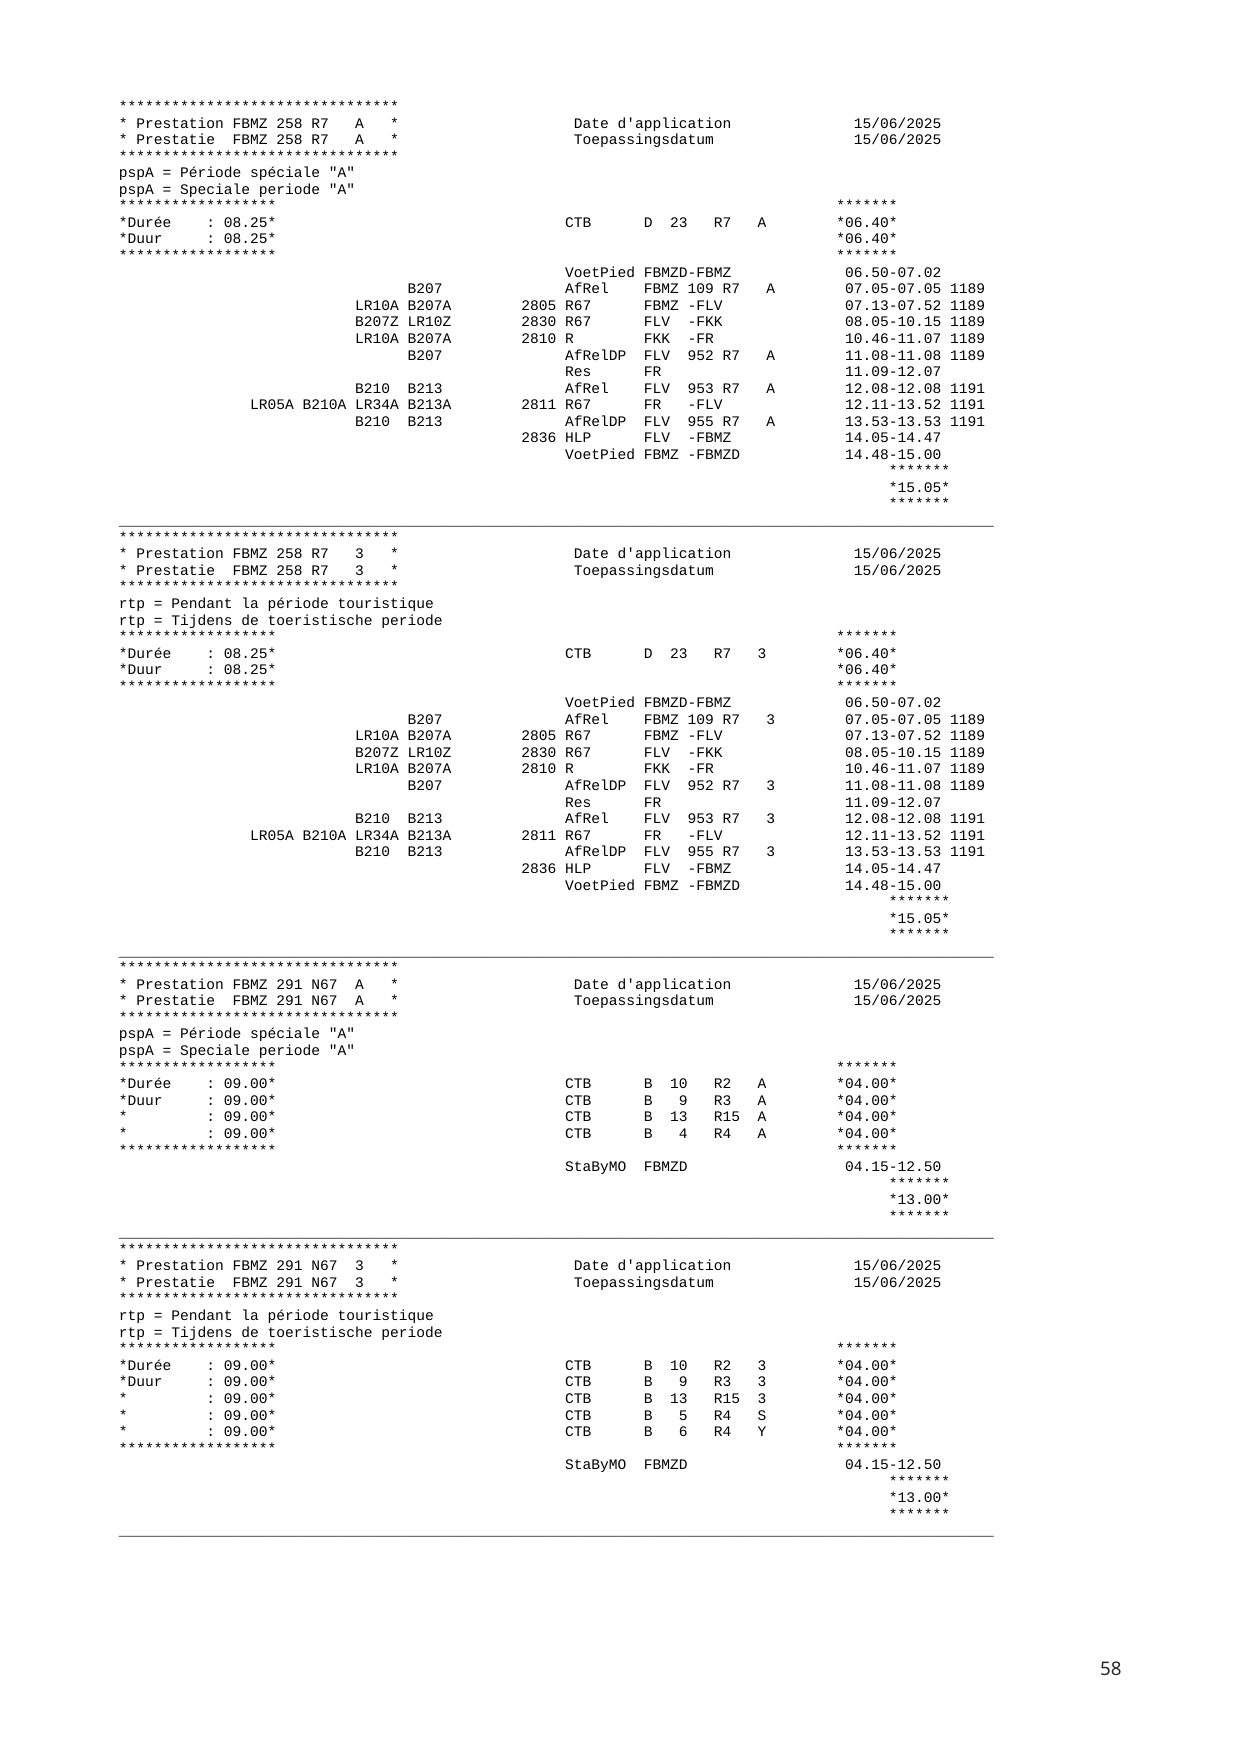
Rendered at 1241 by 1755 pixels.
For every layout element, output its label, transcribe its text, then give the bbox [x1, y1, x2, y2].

text ******************************** * Prestation FBMZ 291 N67 3 * Date d'application 15/06/2025 * Prestatie FBMZ 291 N67 3 * Toepassingsdatum 15/06/2025 ******************************** rtp = Pendant la période touristique rtp = Tijdens de toeristische periode ****************** ******* *Durée : 09.00* CTB B 10 R2 3 *04.00* *Duur : 09.00* CTB B 9 R3 3 *04.00* * : 09.00* CTB B 13 R15 3 *04.00* * : 09.00* CTB B 5 R4 S *04.00* * : 09.00* CTB B 6 R4 Y *04.00* ****************** ******* StaByMO FBMZD 04.15-12.50 ******* *13.00* ******* ____________________________________________________________________________________________________ [119, 1242, 1122, 1540]
text ******************************** * Prestation FBMZ 258 R7 A * Date d'application 15/06/2025 * Prestatie FBMZ 258 R7 A * Toepassingsdatum 15/06/2025 ******************************** pspA = Période spéciale "A" pspA = Speciale periode "A" ****************** ******* *Durée : 08.25* CTB D 23 R7 A *06.40* *Duur : 08.25* *06.40* ****************** ******* VoetPied FBMZD-FBMZ 06.50-07.02 B207 AfRel FBMZ 109 R7 A 07.05-07.05 1189 LR10A B207A 2805 R67 FBMZ -FLV 07.13-07.52 1189 B207Z LR10Z 2830 R67 FLV -FKK 08.05-10.15 1189 LR10A B207A 2810 R FKK -FR 10.46-11.07 1189 B207 AfRelDP FLV 952 R7 A 11.08-11.08 1189 Res FR 11.09-12.07 B210 B213 AfRel FLV 953 R7 A 12.08-12.08 1191 LR05A B210A LR34A B213A 2811 R67 FR -FLV 12.11-13.52 1191 B210 B213 AfRelDP FLV 955 R7 A 13.53-13.53 1191 2836 HLP FLV -FBMZ 14.05-14.47 VoetPied FBMZ -FBMZD 14.48-15.00 ******* *15.05* ******* ____________________________________________________________________________________________________ [119, 99, 1122, 530]
text ******************************** * Prestation FBMZ 258 R7 3 * Date d'application 15/06/2025 * Prestatie FBMZ 258 R7 3 * Toepassingsdatum 15/06/2025 ******************************** rtp = Pendant la période touristique rtp = Tijdens de toeristische periode ****************** ******* *Durée : 08.25* CTB D 23 R7 3 *06.40* *Duur : 08.25* *06.40* ****************** ******* VoetPied FBMZD-FBMZ 06.50-07.02 B207 AfRel FBMZ 109 R7 3 07.05-07.05 1189 LR10A B207A 2805 R67 FBMZ -FLV 07.13-07.52 1189 B207Z LR10Z 2830 R67 FLV -FKK 08.05-10.15 1189 LR10A B207A 2810 R FKK -FR 10.46-11.07 1189 B207 AfRelDP FLV 952 R7 3 11.08-11.08 1189 Res FR 11.09-12.07 B210 B213 AfRel FLV 953 R7 3 12.08-12.08 1191 LR05A B210A LR34A B213A 2811 R67 FR -FLV 12.11-13.52 1191 B210 B213 AfRelDP FLV 955 R7 3 13.53-13.53 1191 2836 HLP FLV -FBMZ 14.05-14.47 VoetPied FBMZ -FBMZD 14.48-15.00 ******* *15.05* ******* ____________________________________________________________________________________________________ [119, 530, 1122, 961]
text ******************************** * Prestation FBMZ 291 N67 A * Date d'application 15/06/2025 * Prestatie FBMZ 291 N67 A * Toepassingsdatum 15/06/2025 ******************************** pspA = Période spéciale "A" pspA = Speciale periode "A" ****************** ******* *Durée : 09.00* CTB B 10 R2 A *04.00* *Duur : 09.00* CTB B 9 R3 A *04.00* * : 09.00* CTB B 13 R15 A *04.00* * : 09.00* CTB B 4 R4 A *04.00* ****************** ******* StaByMO FBMZD 04.15-12.50 ******* *13.00* ******* ____________________________________________________________________________________________________ [119, 961, 1122, 1242]
